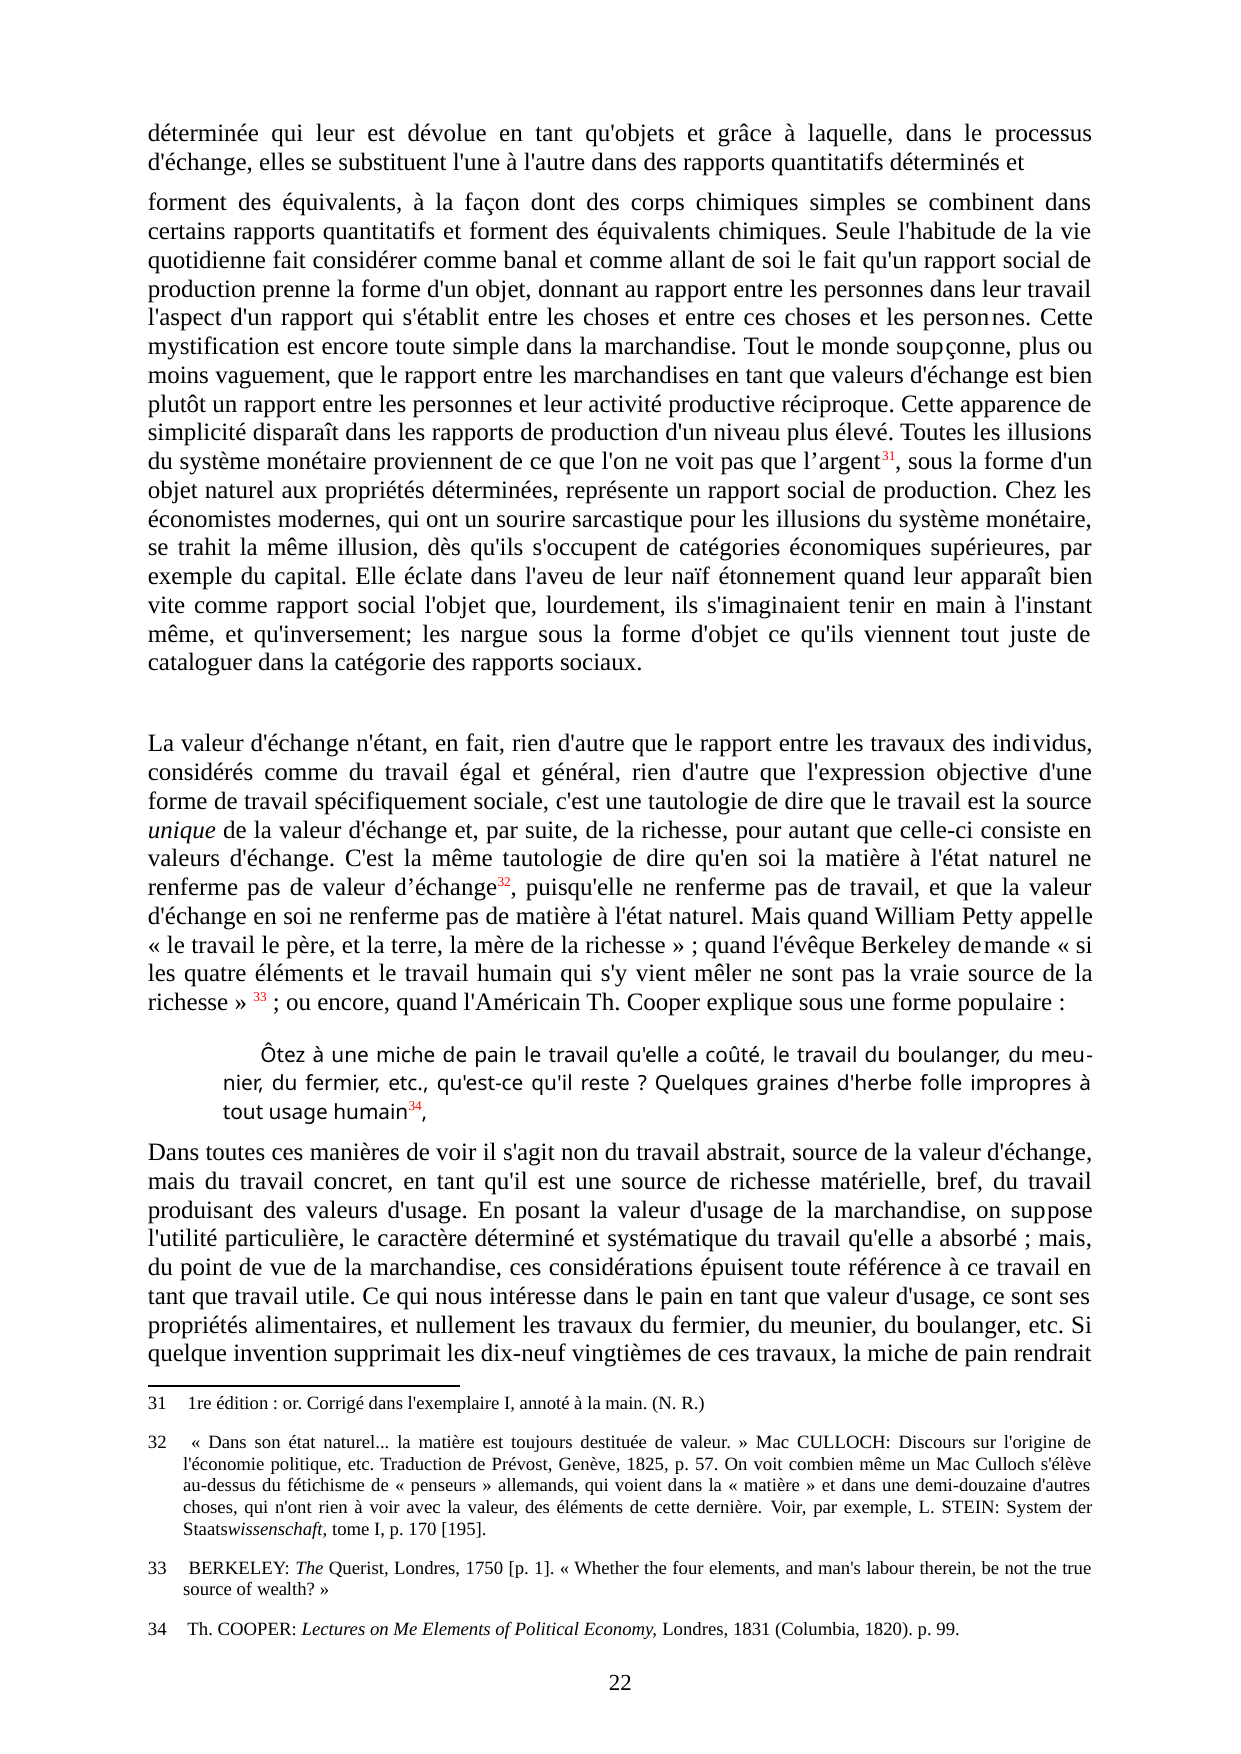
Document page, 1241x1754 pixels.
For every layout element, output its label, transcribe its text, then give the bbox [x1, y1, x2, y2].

text La valeur d'échange n'étant, en fait, rien d'autre que le rapport entre les travaux des indi­vi­dus, considérés comme du travail égal et général, rien d'autre que l'expression objective d'une forme de travail spécifiquement sociale, c'est une tautologie de dire que le travail est la source unique de la valeur d'échange et, par suite, de la richesse, pour autant que celle-ci consiste en valeurs d'échange. C'est la même tautologie de dire qu'en soi la matière à l'état naturel ne renferme pas de valeur d’échange, puisqu'elle ne renferme pas de travail, et que la valeur d'échange en soi ne renferme pas de matière à l'état naturel. Mais quand William Petty appel­le « le travail le père, et la terre, la mère de la richesse » ; quand l'évêque Berkeley de­man­de « si les quatre éléments et le travail humain qui s'y vient mêler ne sont pas la vraie sour­ce de la richesse » ; ou encore, quand l'Américain Th. Cooper explique sous une forme populaire : [148, 728, 1093, 1016]
text Ôtez à une miche de pain le travail qu'elle a coûté, le travail du boulanger, du meu­nier, du fermier, etc., qu'est-ce qu'il reste ? Quelques graines d'herbe folle impropres à tout usage humain, [223, 1040, 1093, 1125]
text 1re édition : or. Corrigé dans l'exemplaire I, annoté à la main. (N. R.) [148, 1392, 1093, 1413]
text forment des équivalents, à la façon dont des corps chimiques simples se combinent dans certains rapports quantitatifs et forment des équivalents chimiques. Seule l'habitude de la vie quotidienne fait considérer comme banal et comme allant de soi le fait qu'un rapport social de production prenne la forme d'un objet, donnant au rapport entre les personnes dans leur travail l'aspect d'un rapport qui s'établit entre les choses et entre ces choses et les person­nes. Cette mystification est encore toute simple dans la marchandise. Tout le monde soup­çon­ne, plus ou moins vaguement, que le rapport entre les marchandises en tant que valeurs d'échange est bien plutôt un rapport entre les personnes et leur activité productive réciproque. Cette apparence de simplicité disparaît dans les rapports de production d'un niveau plus élevé. Toutes les illusions du système monétaire proviennent de ce que l'on ne voit pas que l’argent, sous la forme d'un objet naturel aux propriétés déterminées, représente un rapport social de production. Chez les économistes modernes, qui ont un sourire sarcastique pour les illusions du système monétaire, se trahit la même illusion, dès qu'ils s'occupent de catégories économiques supérieures, par exemple du capital. Elle éclate dans l'aveu de leur naïf étonne­ment quand leur apparaît bien vite comme rapport social l'objet que, lourdement, ils s'imagi­naient tenir en main à l'instant même, et qu'inversement; les nargue sous la forme d'objet ce qu'ils viennent tout juste de cataloguer dans la catégorie des rapports sociaux. [148, 187, 1093, 676]
text BERKELEY: The Querist, Londres, 1750 [p. 1]. « Whether the four elements, and man's labour therein, be not the true source of wealth? » [148, 1557, 1093, 1600]
text « Dans son état naturel... la matière est toujours destituée de valeur. » Mac CULLOCH: Discours sur l'origine de l'économie politique, etc. Traduction de Prévost, Genève, 1825, p. 57. On voit combien même un Mac Culloch s'élève au-dessus du fétichisme de « penseurs » allemands, qui voient dans la « matière » et dans une demi-douzaine d'autres choses, qui n'ont rien à voir avec la valeur, des éléments de cette dernière. Voir, par exemple, L. STEIN: System der Staatswissenschaft, tome I, p. 170 [195]. [148, 1431, 1093, 1539]
text déterminée qui leur est dévolue en tant qu'objets et grâce à laquelle, dans le processus d'échange, elles se substituent l'une à l'autre dans des rapports quantitatifs détermi­nés et [148, 118, 1093, 176]
text Th. COOPER: Lectures on Me Elements of Political Economy, Londres, 1831 (Columbia, 1820). p. 99. [148, 1617, 1093, 1639]
text Dans toutes ces manières de voir il s'agit non du travail abstrait, source de la valeur d'échange, mais du travail concret, en tant qu'il est une source de richesse matérielle, bref, du travail produisant des valeurs d'usage. En posant la valeur d'usage de la marchandise, on sup­po­se l'utilité particulière, le caractère déterminé et systématique du travail qu'elle a absorbé ; mais, du point de vue de la marchandise, ces considérations épuisent toute référence à ce travail en tant que travail utile. Ce qui nous intéresse dans le pain en tant que valeur d'usage, ce sont ses propriétés alimentaires, et nullement les travaux du fermier, du meunier, du boulanger, etc. Si quelque invention supprimait les dix-neuf vingtièmes de ces travaux, la miche de pain rendrait [148, 1137, 1093, 1367]
